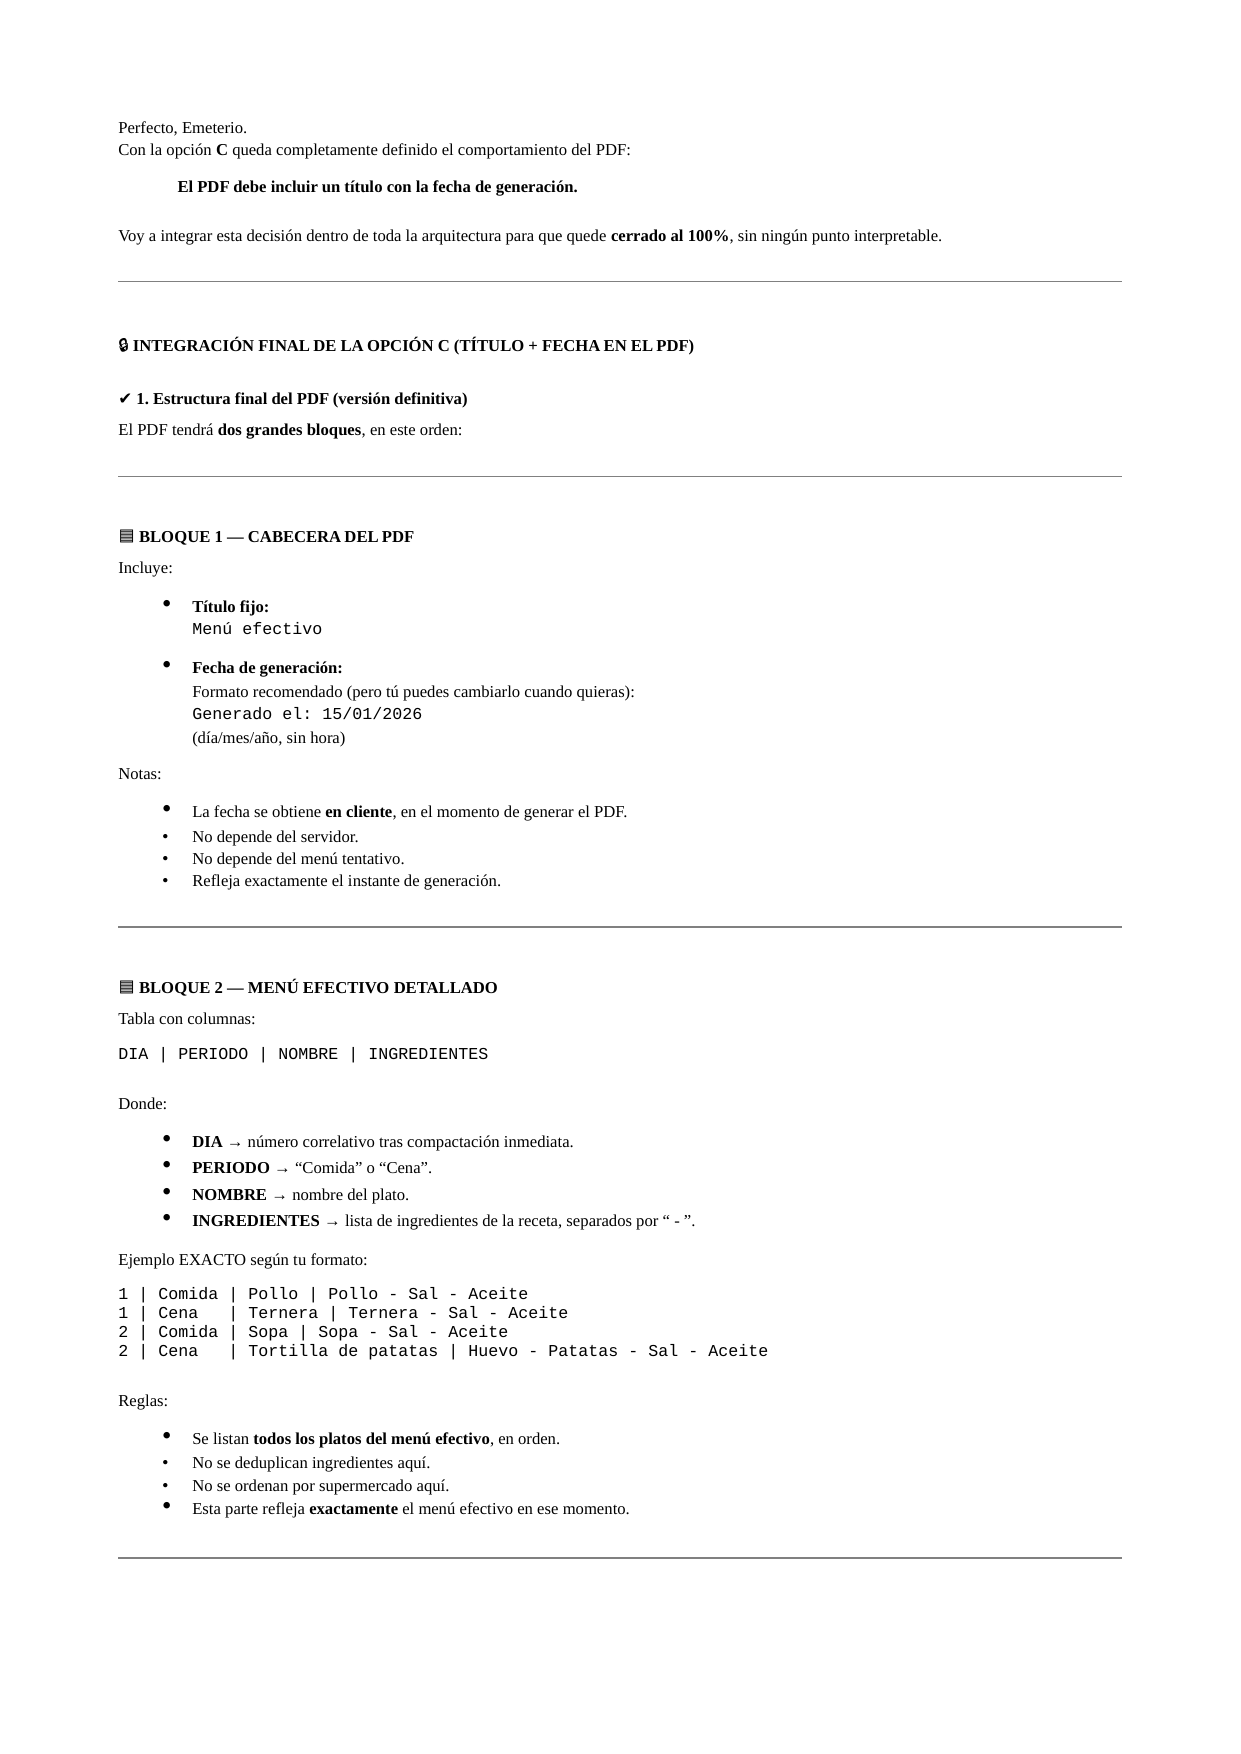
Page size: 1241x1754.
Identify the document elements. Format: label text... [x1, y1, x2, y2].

list Se listan todos los platos del menú efectivo, en orden. [162, 1427, 1122, 1450]
text Ejemplo EXACTO según tu formato: [118, 1249, 1122, 1268]
text Perfecto, Emeterio. Con la opción C queda completamente definido el comportamiento del PDF: [118, 118, 1122, 159]
text Incluye: [118, 558, 1122, 577]
text Notas: [118, 764, 1122, 783]
list Fecha de generación: Formato recomendado (pero tú puedes cambiarlo cuando quieras): Generado el: 15/01/2026 (día/mes/año, sin hora) [162, 657, 1122, 747]
subtitle 🟦 BLOQUE 1 — CABECERA DEL PDF [118, 527, 1122, 546]
list Título fijo: Menú efectivo [162, 595, 1122, 639]
text 2 | Comida | Sopa | Sopa - Sal - Aceite [118, 1323, 1122, 1342]
list No depende del menú tentativo. [162, 849, 1122, 868]
list No se deduplican ingredientes aquí. [162, 1453, 1122, 1473]
text Reglas: [118, 1391, 1122, 1410]
subtitle ✔️ 1. Estructura final del PDF (versión definitiva) [118, 388, 1122, 408]
subtitle 🔒 INTEGRACIÓN FINAL DE LA OPCIÓN C (TÍTULO + FECHA EN EL PDF) [118, 336, 1122, 355]
list NOMBRE → nombre del plato. [162, 1183, 1122, 1205]
list Refleja exactamente el instante de generación. [162, 871, 1122, 890]
text 1 | Cena | Ternera | Ternera - Sal - Aceite [118, 1305, 1122, 1323]
text Voy a integrar esta decisión dentro de toda la arquitectura para que quede cerrado al 100%, sin ningún punto interpretable. [118, 225, 1122, 244]
text Donde: [118, 1094, 1122, 1113]
list La fecha se obtiene en cliente, en el momento de generar el PDF. [162, 801, 1122, 823]
list INGREDIENTES → lista de ingredientes de la receta, separados por “ - ”. [162, 1209, 1122, 1231]
list PERIODO → “Comida” o “Cena”. [162, 1157, 1122, 1179]
text 2 | Cena | Tortilla de patatas | Huevo - Patatas - Sal - Aceite [118, 1342, 1122, 1361]
list No se ordenan por supermercado aquí. [162, 1475, 1122, 1495]
text El PDF tendrá dos grandes bloques, en este orden: [118, 420, 1122, 439]
text 1 | Comida | Pollo | Pollo - Sal - Aceite [118, 1286, 1122, 1305]
text Tabla con columnas: [118, 1009, 1122, 1028]
subtitle 🟦 BLOQUE 2 — MENÚ EFECTIVO DETALLADO [118, 977, 1122, 997]
text El PDF debe incluir un título con la fecha de generación. [177, 177, 1063, 196]
list Esta parte refleja exactamente el menú efectivo en ese momento. [162, 1497, 1122, 1520]
list No depende del servidor. [162, 827, 1122, 846]
list DIA → número correlativo tras compactación inmediata. [162, 1131, 1122, 1153]
text DIA | PERIODO | NOMBRE | INGREDIENTES [118, 1046, 1122, 1064]
